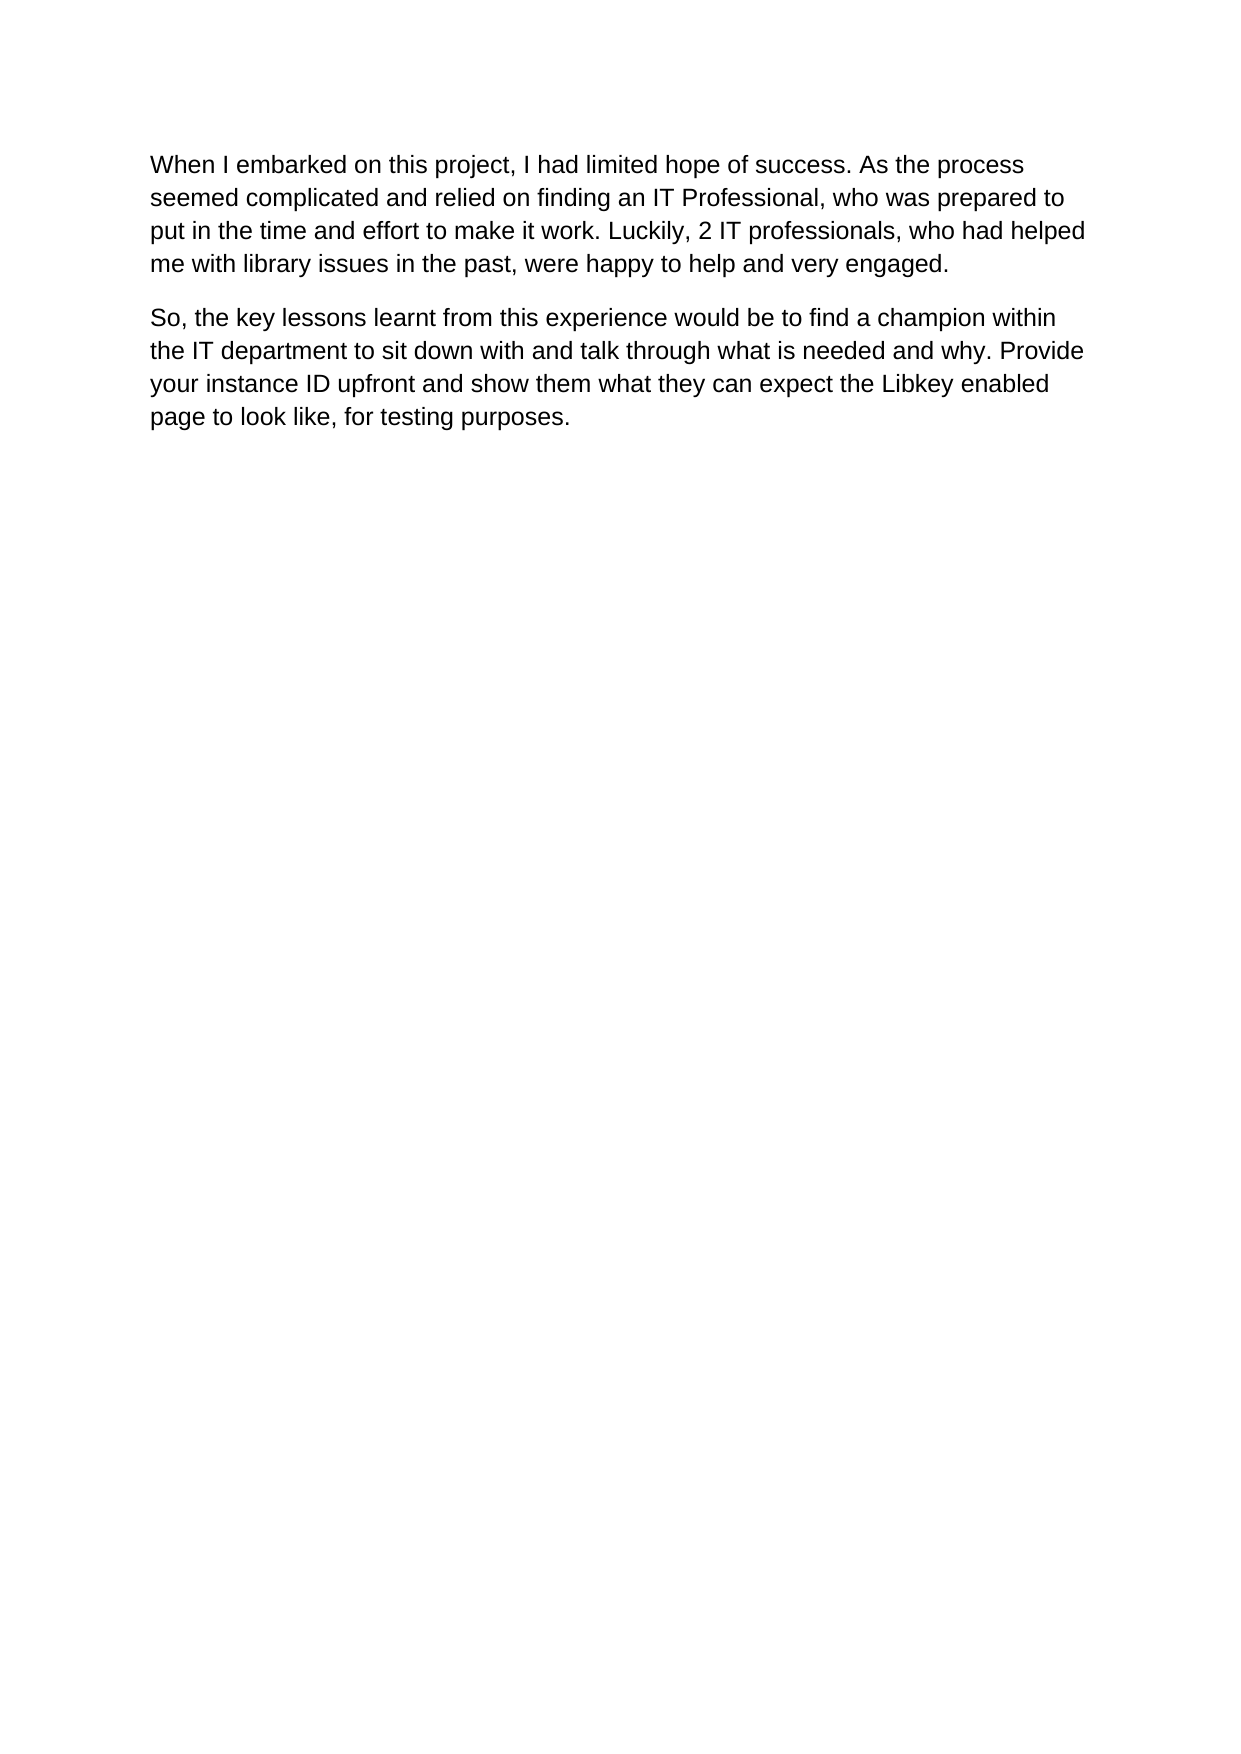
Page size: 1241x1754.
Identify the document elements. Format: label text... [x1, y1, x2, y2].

text So, the key lessons learnt from this experience would be to find a champion within the IT department to sit down with and talk through what is needed and why. Provide your instance ID upfront and show them what they can expect the Libkey enabled page to look like, for testing purposes. [150, 303, 1090, 431]
text When I embarked on this project, I had limited hope of success. As the process seemed complicated and relied on finding an IT Professional, who was prepared to put in the time and effort to make it work. Luckily, 2 IT professionals, who had helped me with library issues in the past, were happy to help and very engaged. [150, 150, 1090, 278]
